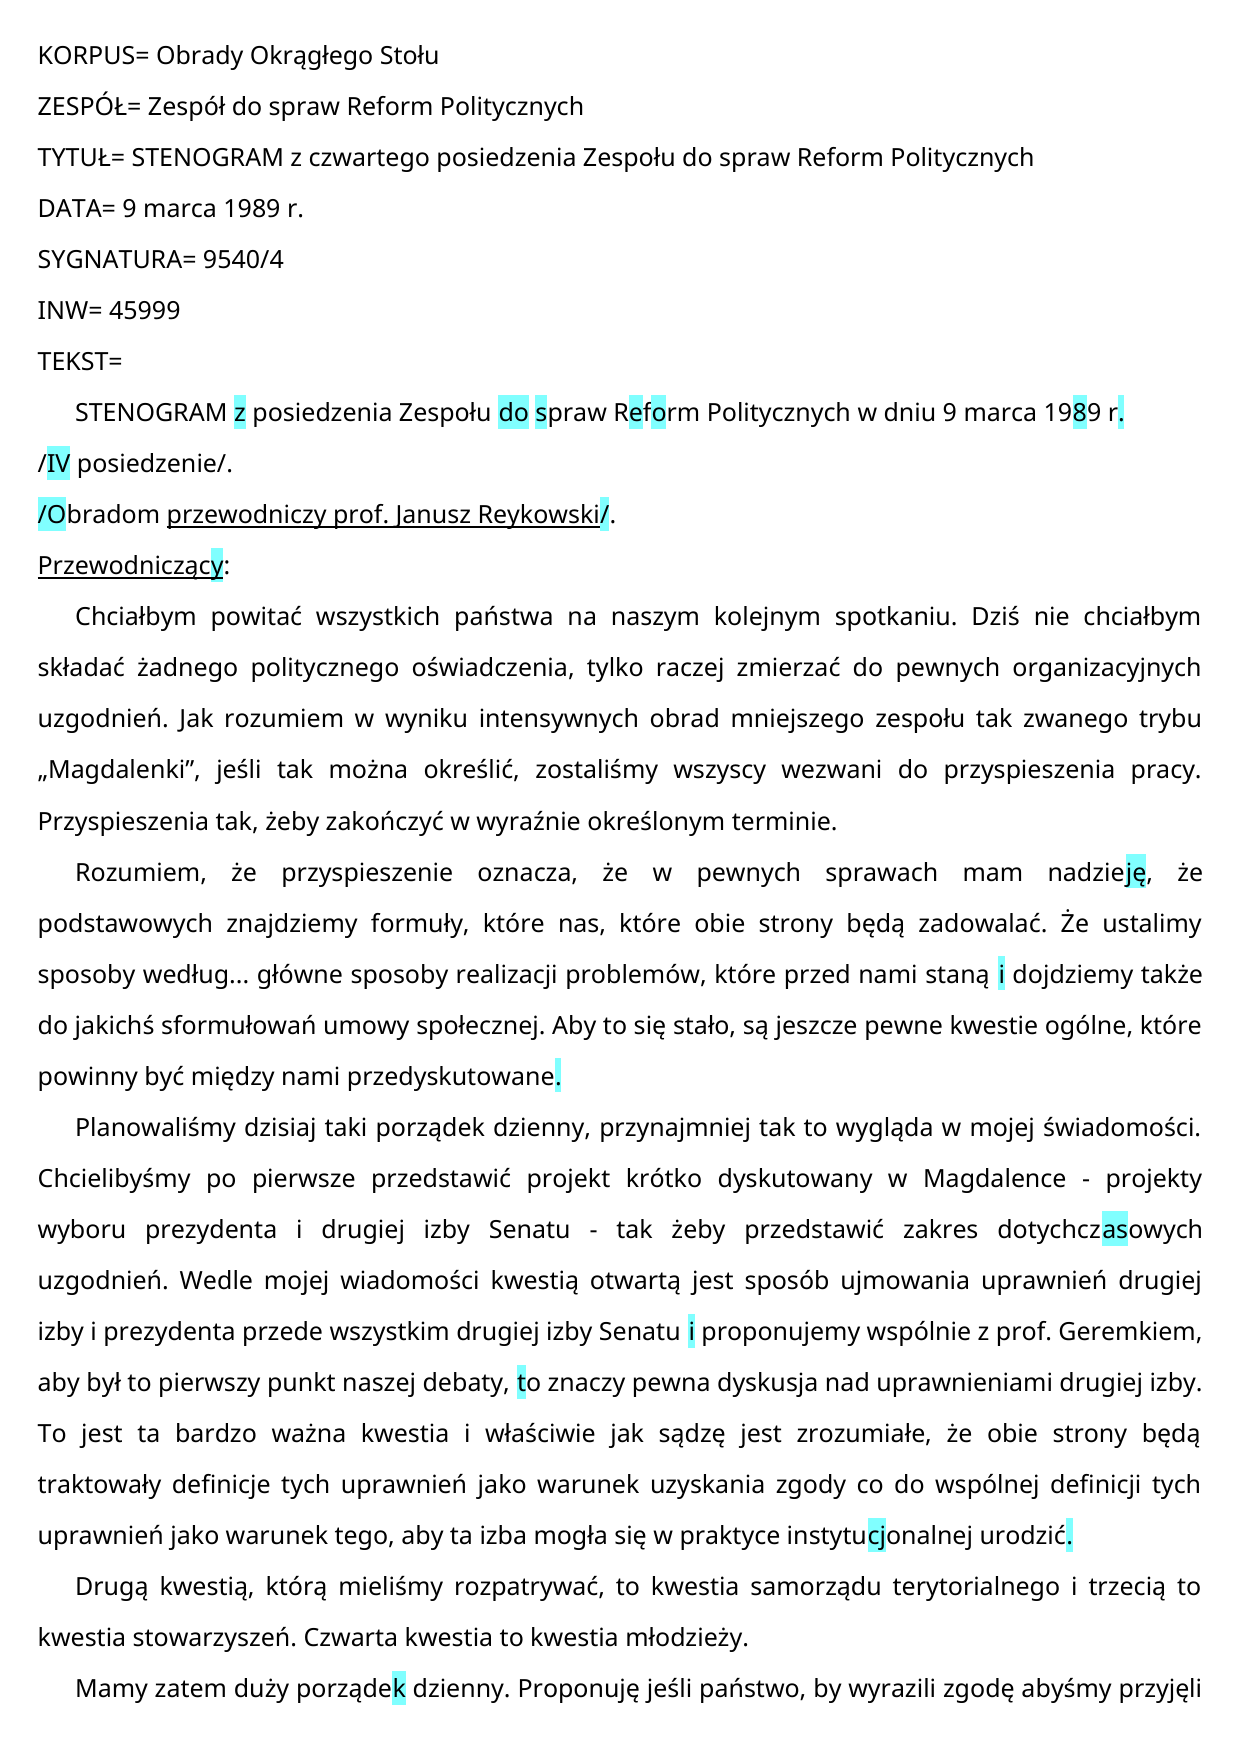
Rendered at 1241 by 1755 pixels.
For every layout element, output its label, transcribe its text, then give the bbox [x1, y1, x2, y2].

text TEKST= [37, 344, 1203, 378]
text Przewodniczący: [37, 548, 1203, 582]
text SYGNATURA= 9540/4 [37, 242, 1203, 276]
text Drugą kwestią, którą mieliśmy rozpatrywać, to kwestia samorządu terytorialnego i trzecią to kwestia stowarzyszeń. Czwarta kwestia to kwestia młodzieży. [37, 1569, 1203, 1654]
text INW= 45999 [37, 293, 1203, 327]
text Rozumiem, że przyspieszenie oznacza, że w pewnych sprawach mam nadzieję, że podstawowych znajdziemy formuły, które nas, które obie strony będą zadowalać. Że ustalimy sposoby według... główne sposoby realizacji problemów, które przed nami staną i dojdziemy także do jakichś sformułowań umowy społecznej. Aby to się stało, są jeszcze pewne kwestie ogólne, które powinny być między nami przedyskutowane. [37, 854, 1203, 1092]
text KORPUS= Obrady Okrągłego Stołu [37, 37, 1203, 72]
text ZESPÓŁ= Zespół do spraw Reform Politycznych [37, 88, 1203, 123]
text TYTUŁ= STENOGRAM z czwartego posiedzenia Zespołu do spraw Reform Politycznych [37, 139, 1203, 174]
text STENOGRAM z posiedzenia Zespołu do spraw Reform Politycznych w dniu 9 marca 1989 r. [37, 395, 1203, 429]
text /IV posiedzenie/. [37, 446, 1203, 480]
text DATA= 9 marca 1989 r. [37, 191, 1203, 225]
text /Obradom przewodniczy prof. Janusz Reykowski/. [37, 497, 1203, 531]
text Planowaliśmy dzisiaj taki porządek dzienny, przynajmniej tak to wygląda w mojej świadomości. Chcielibyśmy po pierwsze przedstawić projekt krótko dyskutowany w Magdalence - projekty wyboru prezydenta i drugiej izby Senatu - tak żeby przedstawić zakres dotychczasowych uzgodnień. Wedle mojej wiadomości kwestią otwartą jest sposób ujmowania uprawnień drugiej izby i prezydenta przede wszystkim drugiej izby Senatu i proponujemy wspólnie z prof. Geremkiem, aby był to pierwszy punkt naszej debaty, to znaczy pewna dyskusja nad uprawnieniami drugiej izby. To jest ta bardzo ważna kwestia i właściwie jak sądzę jest zrozumiałe, że obie strony będą traktowały definicje tych uprawnień jako warunek uzyskania zgody co do wspólnej definicji tych uprawnień jako warunek tego, aby ta izba mogła się w praktyce instytucjonalnej urodzić. [37, 1109, 1203, 1552]
text Chciałbym powitać wszystkich państwa na naszym kolejnym spotkaniu. Dziś nie chciałbym składać żadnego politycznego oświadczenia, tylko raczej zmierzać do pewnych organizacyjnych uzgodnień. Jak rozumiem w wyniku intensywnych obrad mniejszego zespołu tak zwanego trybu „Magdalenki”, jeśli tak można określić, zostaliśmy wszyscy wezwani do przyspieszenia pracy. Przyspieszenia tak, żeby zakończyć w wyraźnie określonym terminie. [37, 599, 1203, 837]
text Mamy zatem duży porządek dzienny. Proponuję jeśli państwo, by wyrazili zgodę abyśmy przyjęli [37, 1671, 1203, 1705]
